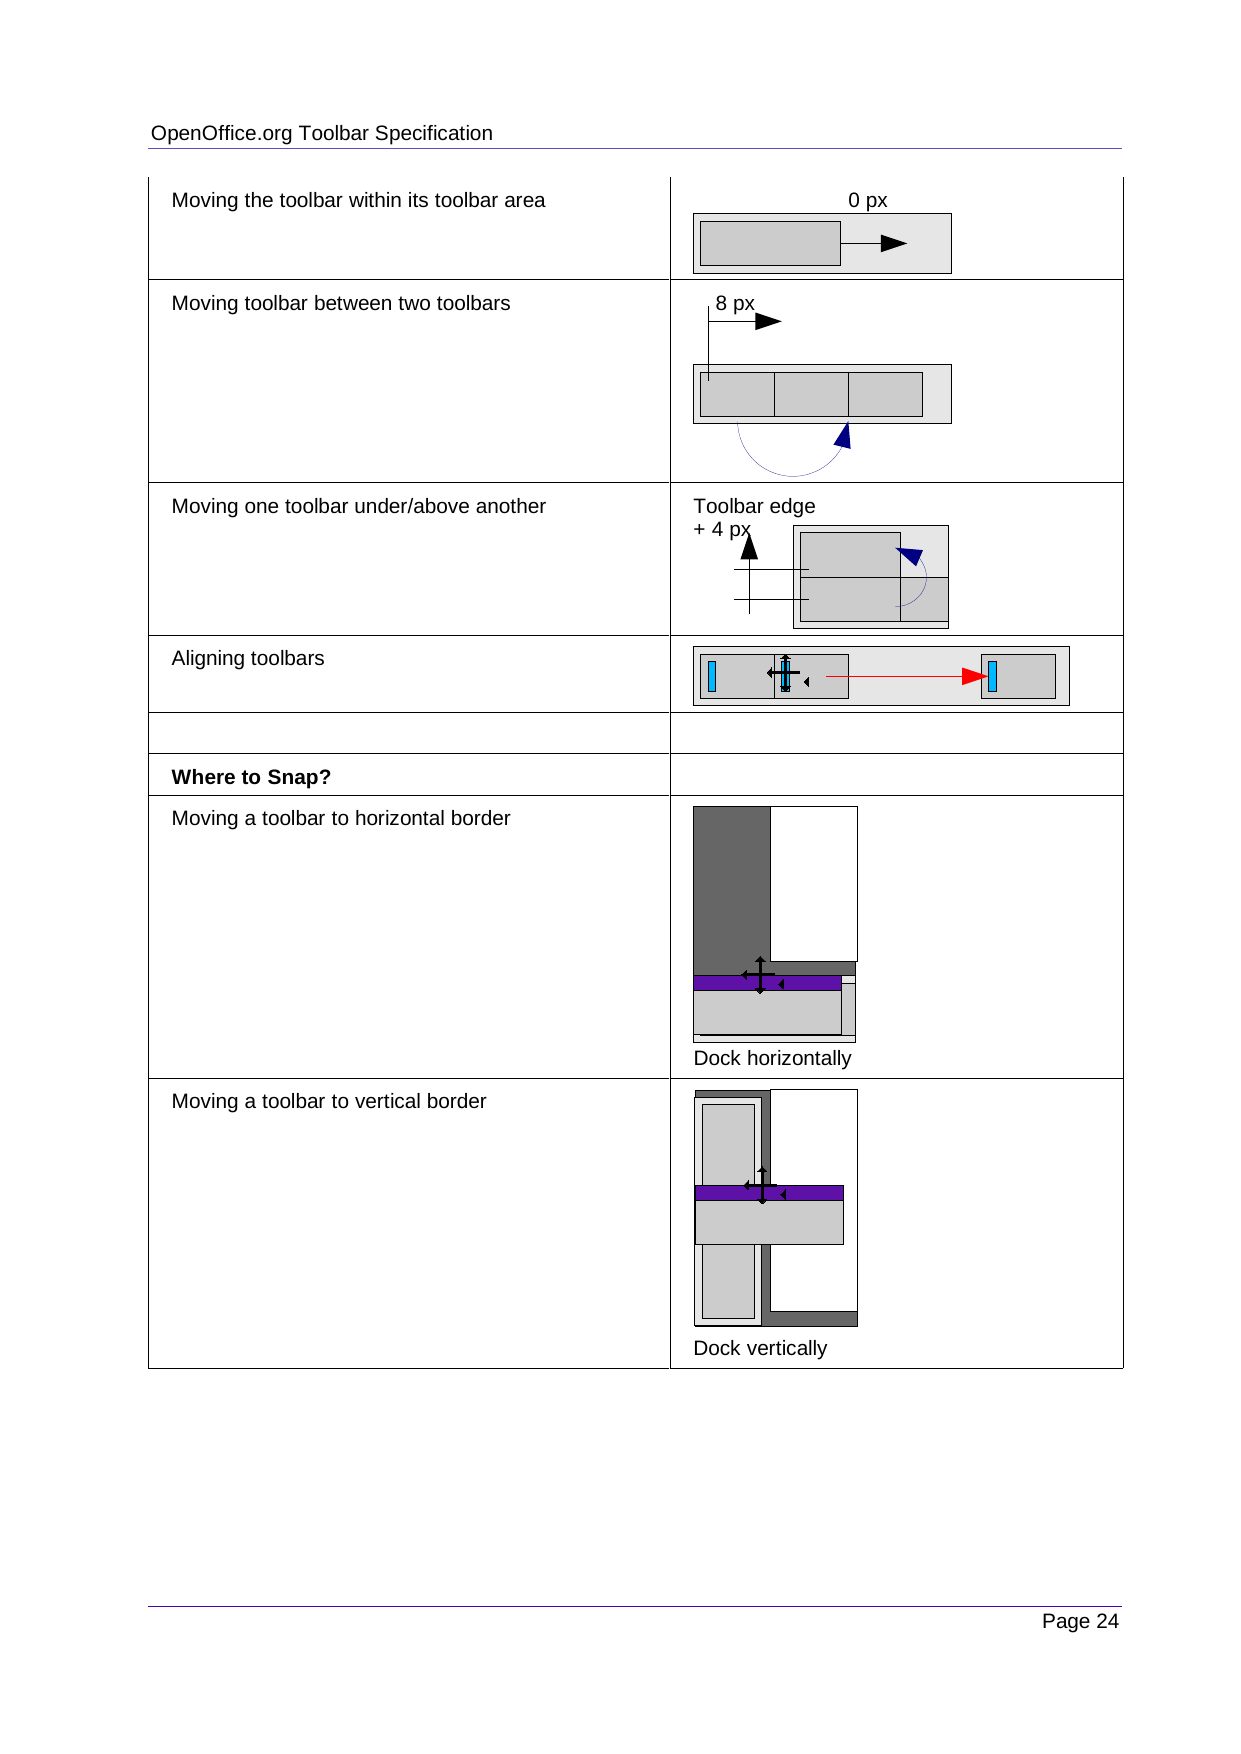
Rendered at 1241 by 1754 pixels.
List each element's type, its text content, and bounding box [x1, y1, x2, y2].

table_cell [671, 754, 1123, 795]
table_cell [671, 636, 1123, 712]
table_cell Moving the toolbar within its toolbar area [149, 177, 669, 279]
table_cell Where to Snap? [149, 754, 669, 795]
table_cell [671, 177, 1123, 279]
table_cell Moving one toolbar under/above another [149, 483, 669, 635]
table_cell [671, 1079, 1123, 1368]
table_cell [671, 796, 1123, 1078]
table_cell [671, 280, 1123, 482]
table_cell Moving toolbar between two toolbars [149, 280, 669, 482]
table_cell Aligning toolbars [149, 636, 669, 712]
table_cell Moving a toolbar to vertical border [149, 1079, 669, 1368]
table_cell [149, 713, 669, 753]
table_cell Moving a toolbar to horizontal border [149, 796, 669, 1078]
table_cell [671, 713, 1123, 753]
table_cell [671, 483, 1123, 635]
